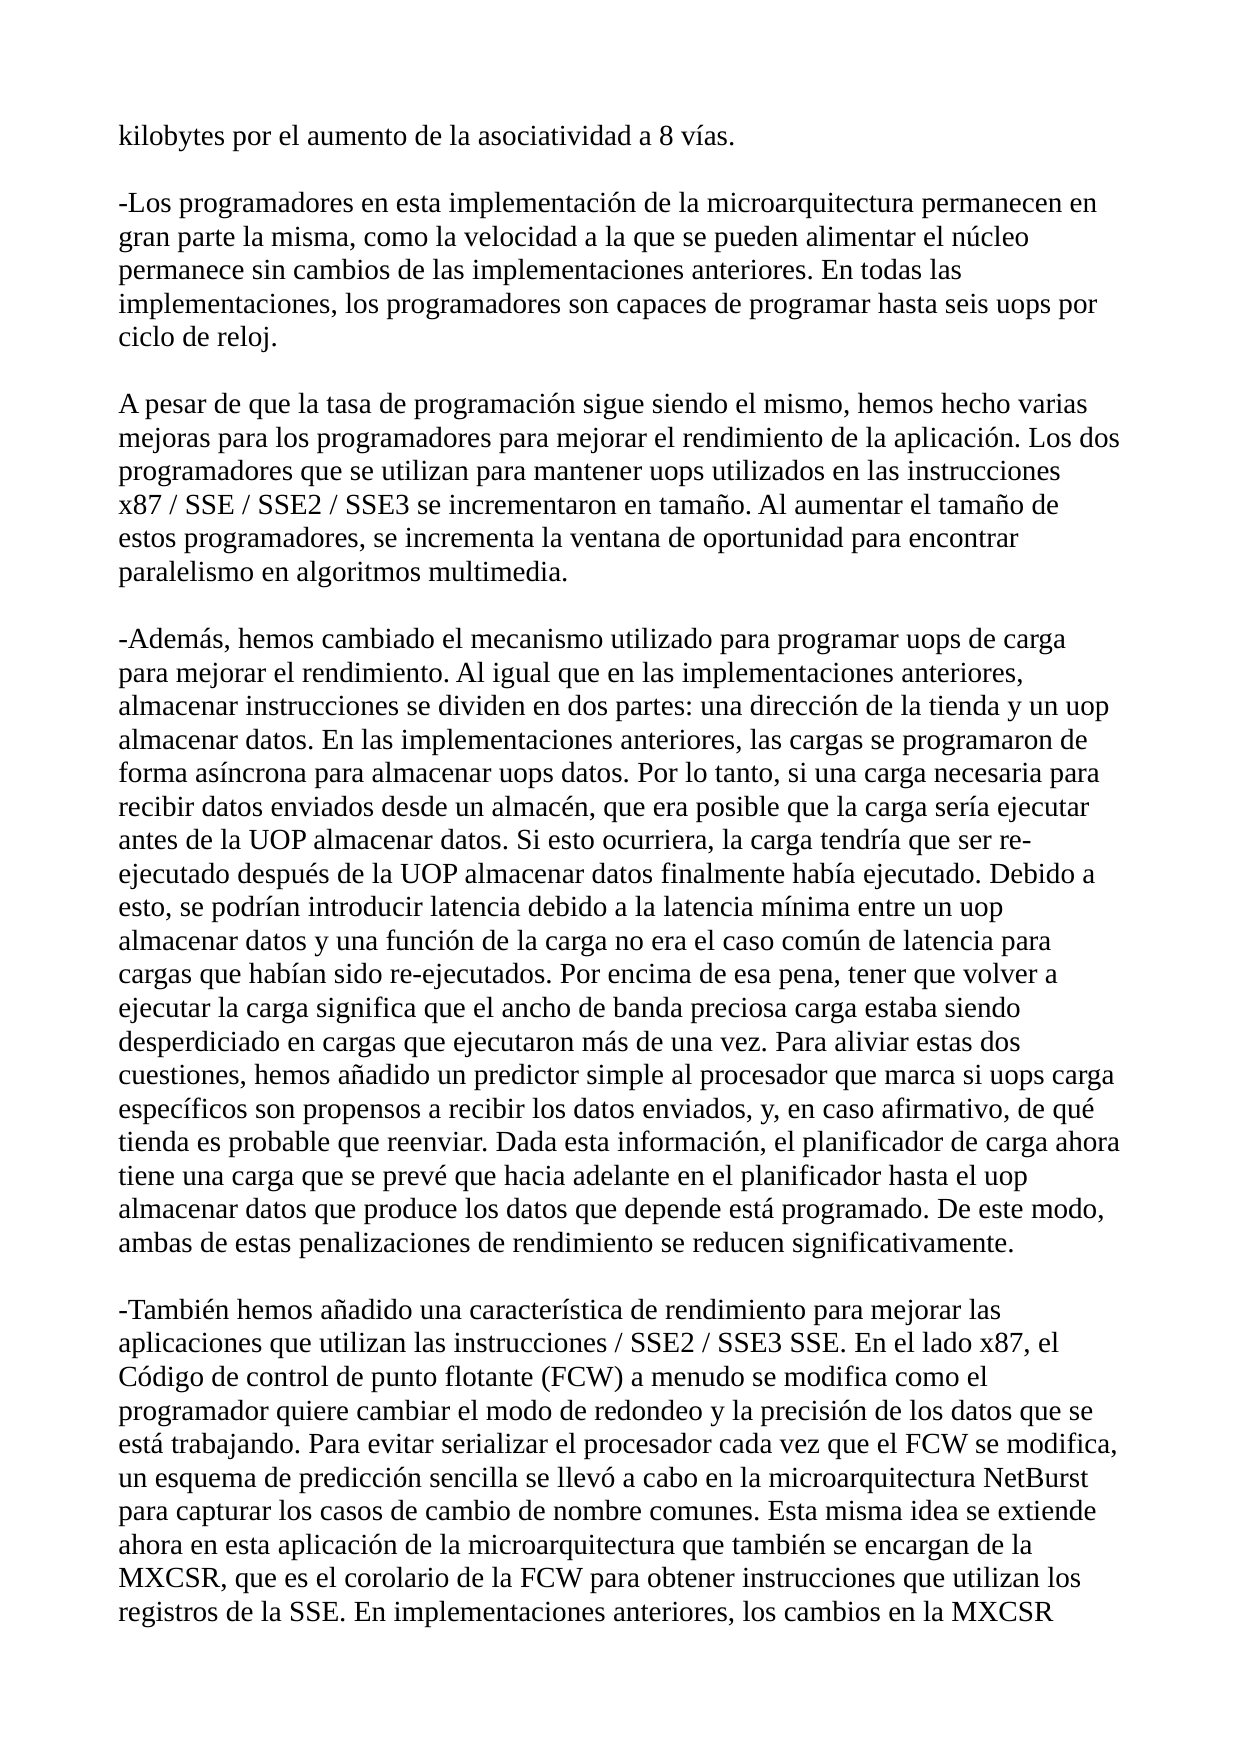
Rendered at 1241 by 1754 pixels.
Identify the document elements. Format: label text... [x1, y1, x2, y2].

text -También hemos añadido una característica de rendimiento para mejorar las aplicaciones que utilizan las instrucciones / SSE2 / SSE3 SSE. En el lado x87, el Código de control de punto flotante (FCW) a menudo se modifica como el programador quiere cambiar el modo de redondeo y la precisión de los datos que se está trabajando. Para evitar serializar el procesador cada vez que el FCW se modifica, un esquema de predicción sencilla se llevó a cabo en la microarquitectura NetBurst para capturar los casos de cambio de nombre comunes. Esta misma idea se extiende ahora en esta aplicación de la microarquitectura que también se encargan de la MXCSR, que es el corolario de la FCW para obtener instrucciones que utilizan los registros de la SSE. En implementaciones anteriores, los cambios en la MXCSR [118, 1292, 1122, 1627]
text -Además, hemos cambiado el mecanismo utilizado para programar uops de carga para mejorar el rendimiento. Al igual que en las implementaciones anteriores, almacenar instrucciones se dividen en dos partes: una dirección de la tienda y un uop almacenar datos. En las implementaciones anteriores, las cargas se programaron de forma asíncrona para almacenar uops datos. Por lo tanto, si una carga necesaria para recibir datos enviados desde un almacén, que era posible que la carga sería ejecutar antes de la UOP almacenar datos. Si esto ocurriera, la carga tendría que ser re-ejecutado después de la UOP almacenar datos finalmente había ejecutado. Debido a esto, se podrían introducir latencia debido a la latencia mínima entre un uop almacenar datos y una función de la carga no era el caso común de latencia para cargas que habían sido re-ejecutados. Por encima de esa pena, tener que volver a ejecutar la carga significa que el ancho de banda preciosa carga estaba siendo desperdiciado en cargas que ejecutaron más de una vez. Para aliviar estas dos cuestiones, hemos añadido un predictor simple al procesador que marca si uops carga específicos son propensos a recibir los datos enviados, y, en caso afirmativo, de qué tienda es probable que reenviar. Dada esta información, el planificador de carga ahora tiene una carga que se prevé que hacia adelante en el planificador hasta el uop almacenar datos que produce los datos que depende está programado. De este modo, ambas de estas penalizaciones de rendimiento se reducen significativamente. [118, 621, 1122, 1258]
text kilobytes por el aumento de la asociatividad a 8 vías. [118, 118, 1122, 152]
text -Los programadores en esta implementación de la microarquitectura permanecen en gran parte la misma, como la velocidad a la que se pueden alimentar el núcleo permanece sin cambios de las implementaciones anteriores. En todas las implementaciones, los programadores son capaces de programar hasta seis uops por ciclo de reloj. [118, 185, 1122, 353]
text A pesar de que la tasa de programación sigue siendo el mismo, hemos hecho varias mejoras para los programadores para mejorar el rendimiento de la aplicación. Los dos programadores que se utilizan para mantener uops utilizados en las instrucciones x87 / SSE / SSE2 / SSE3 se incrementaron en tamaño. Al aumentar el tamaño de estos programadores, se incrementa la ventana de oportunidad para encontrar paralelismo en algoritmos multimedia. [118, 386, 1122, 588]
